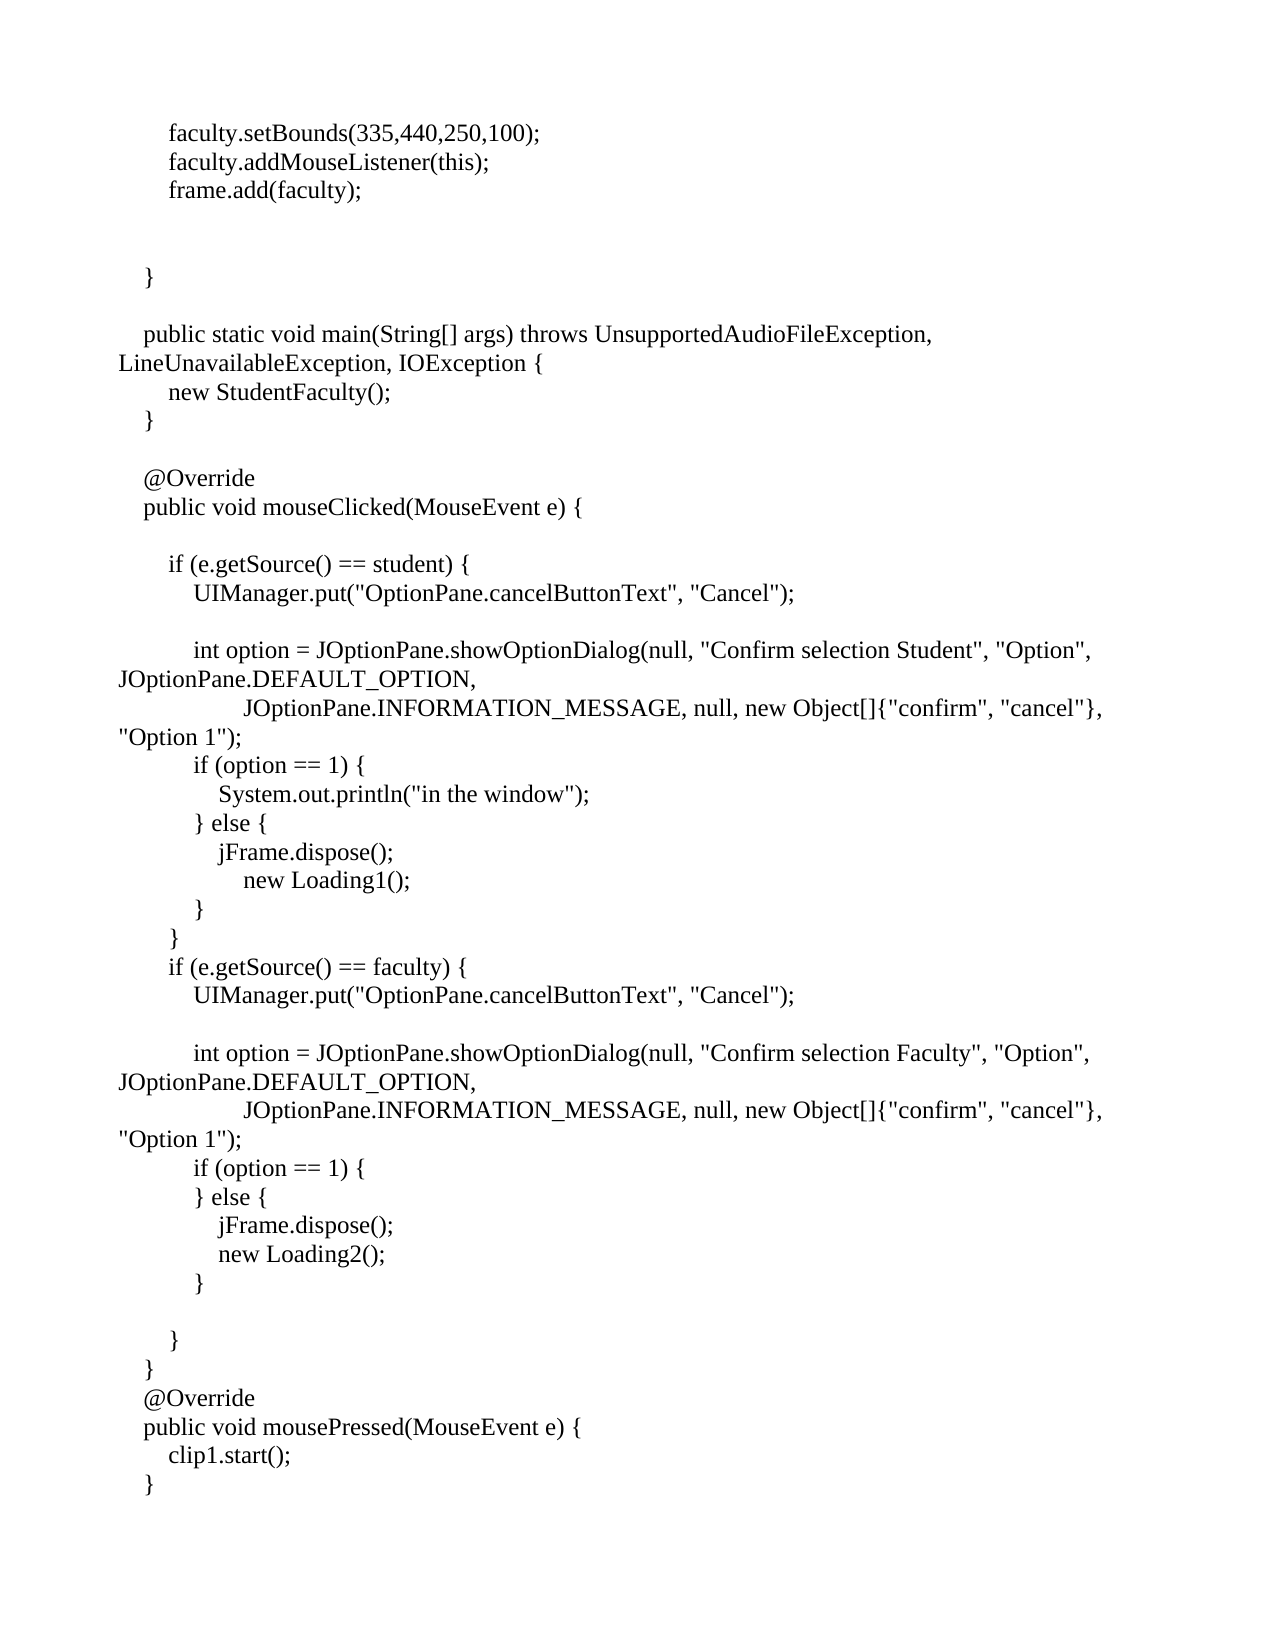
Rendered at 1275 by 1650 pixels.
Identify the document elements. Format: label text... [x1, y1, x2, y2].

text frame.add(faculty); [118, 176, 1157, 204]
text } [118, 262, 1157, 291]
text if (option == 1) { [118, 1153, 1157, 1182]
text public void mouseClicked(MouseEvent e) { [118, 492, 1157, 521]
text if (option == 1) { [118, 751, 1157, 779]
text UIManager.put("OptionPane.cancelButtonText", "Cancel"); [118, 981, 1157, 1009]
text } [118, 1354, 1157, 1383]
text } [118, 1469, 1157, 1498]
text if (e.getSource() == faculty) { [118, 952, 1157, 981]
text faculty.addMouseListener(this); [118, 147, 1157, 176]
text JOptionPane.INFORMATION_MESSAGE, null, new Object[]{"confirm", "cancel"}, "Option 1"); [118, 693, 1157, 751]
text } else { [118, 1182, 1157, 1211]
text jFrame.dispose(); [118, 1211, 1157, 1239]
text int option = JOptionPane.showOptionDialog(null, "Confirm selection Faculty", "Option", JOptionPane.DEFAULT_OPTION, [118, 1038, 1157, 1096]
text int option = JOptionPane.showOptionDialog(null, "Confirm selection Student", "Option", JOptionPane.DEFAULT_OPTION, [118, 636, 1157, 693]
text JOptionPane.INFORMATION_MESSAGE, null, new Object[]{"confirm", "cancel"}, "Option 1"); [118, 1096, 1157, 1153]
text @Override [118, 463, 1157, 492]
text jFrame.dispose(); [118, 837, 1157, 866]
text } [118, 923, 1157, 952]
text } [118, 894, 1157, 923]
text public static void main(String[] args) throws UnsupportedAudioFileException, LineUnavailableException, IOException { [118, 319, 1157, 377]
text new Loading1(); [118, 866, 1157, 894]
text UIManager.put("OptionPane.cancelButtonText", "Cancel"); [118, 578, 1157, 607]
text @Override [118, 1383, 1157, 1412]
text public void mousePressed(MouseEvent e) { [118, 1412, 1157, 1441]
text } else { [118, 808, 1157, 837]
text if (e.getSource() == student) { [118, 549, 1157, 578]
text } [118, 1268, 1157, 1297]
text faculty.setBounds(335,440,250,100); [118, 118, 1157, 147]
text clip1.start(); [118, 1441, 1157, 1469]
text new StudentFaculty(); [118, 377, 1157, 406]
text } [118, 406, 1157, 434]
text } [118, 1326, 1157, 1354]
text new Loading2(); [118, 1239, 1157, 1268]
text System.out.println("in the window"); [118, 779, 1157, 808]
